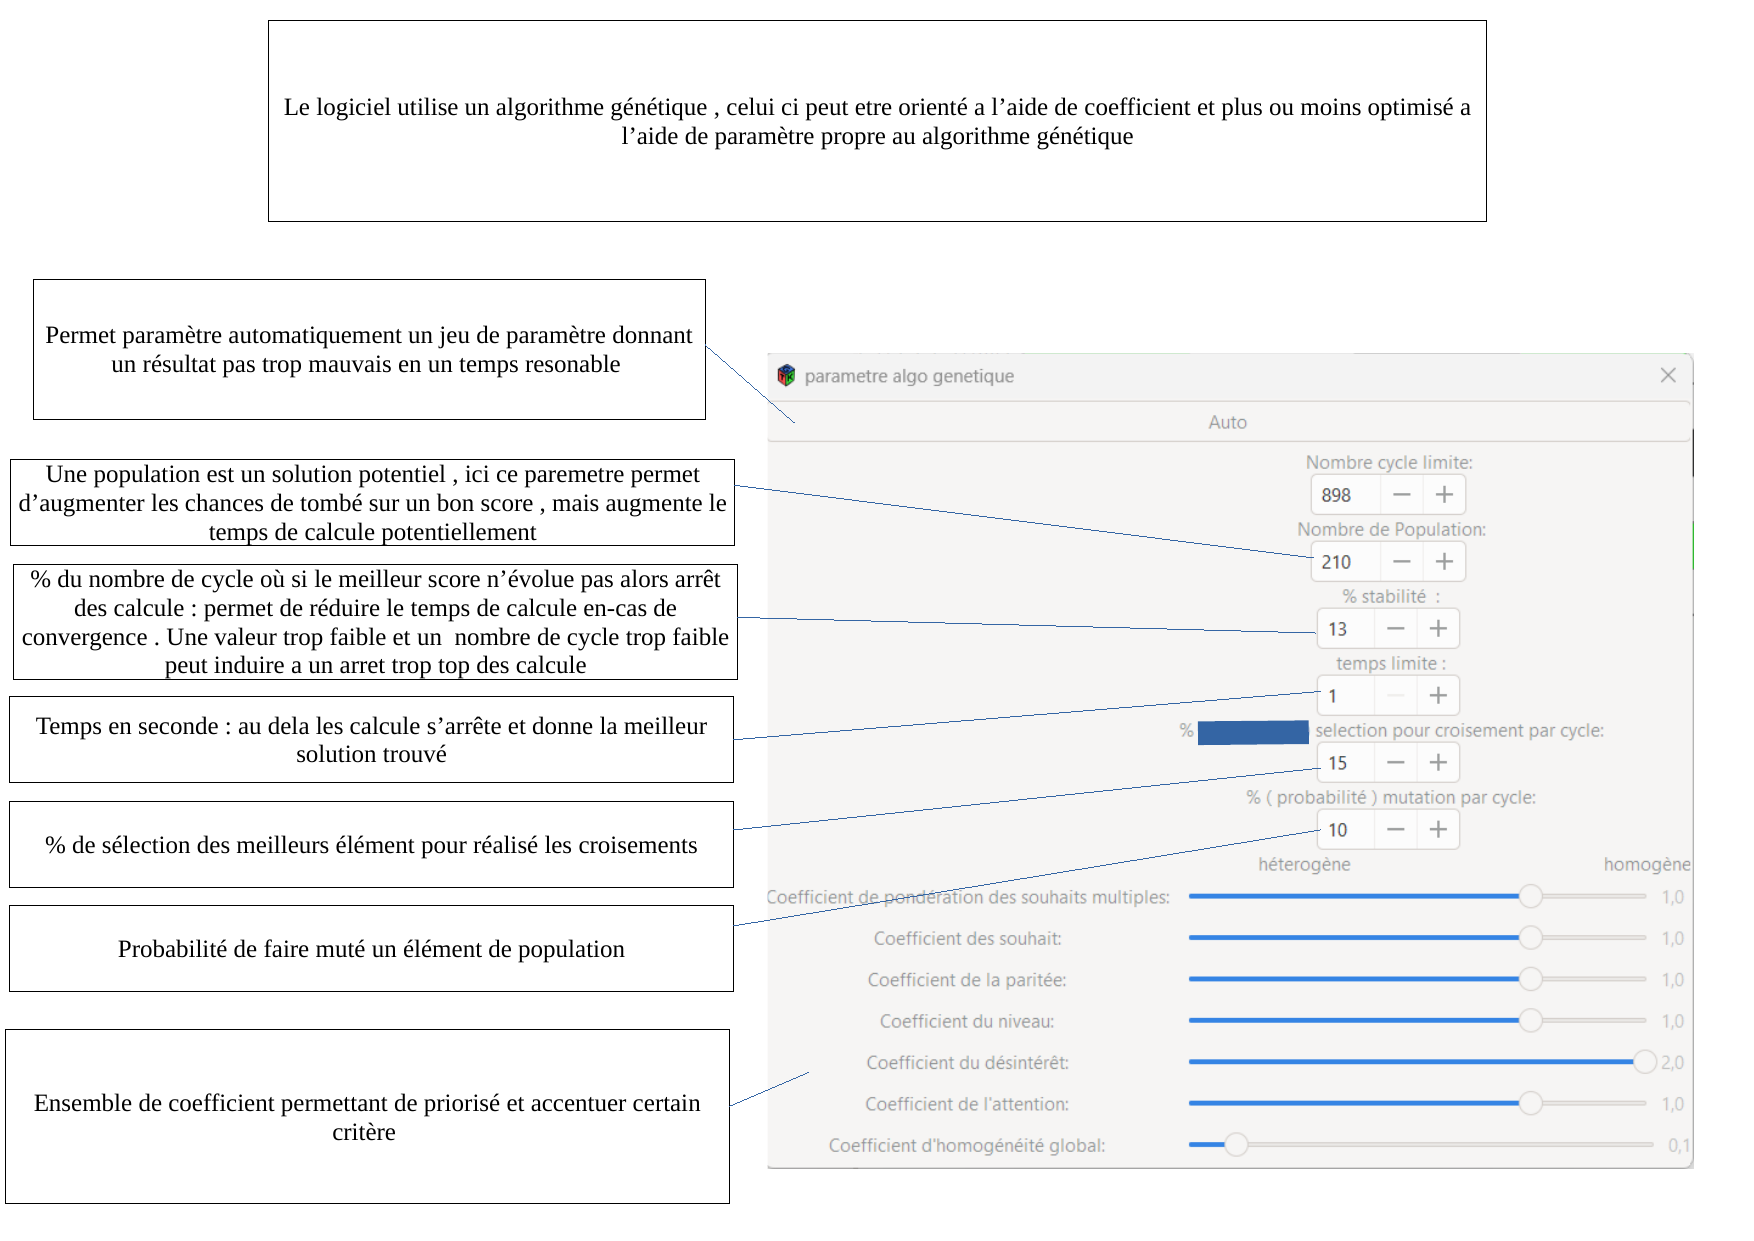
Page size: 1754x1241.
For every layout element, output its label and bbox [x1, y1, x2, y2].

picture [767, 353, 1694, 1169]
